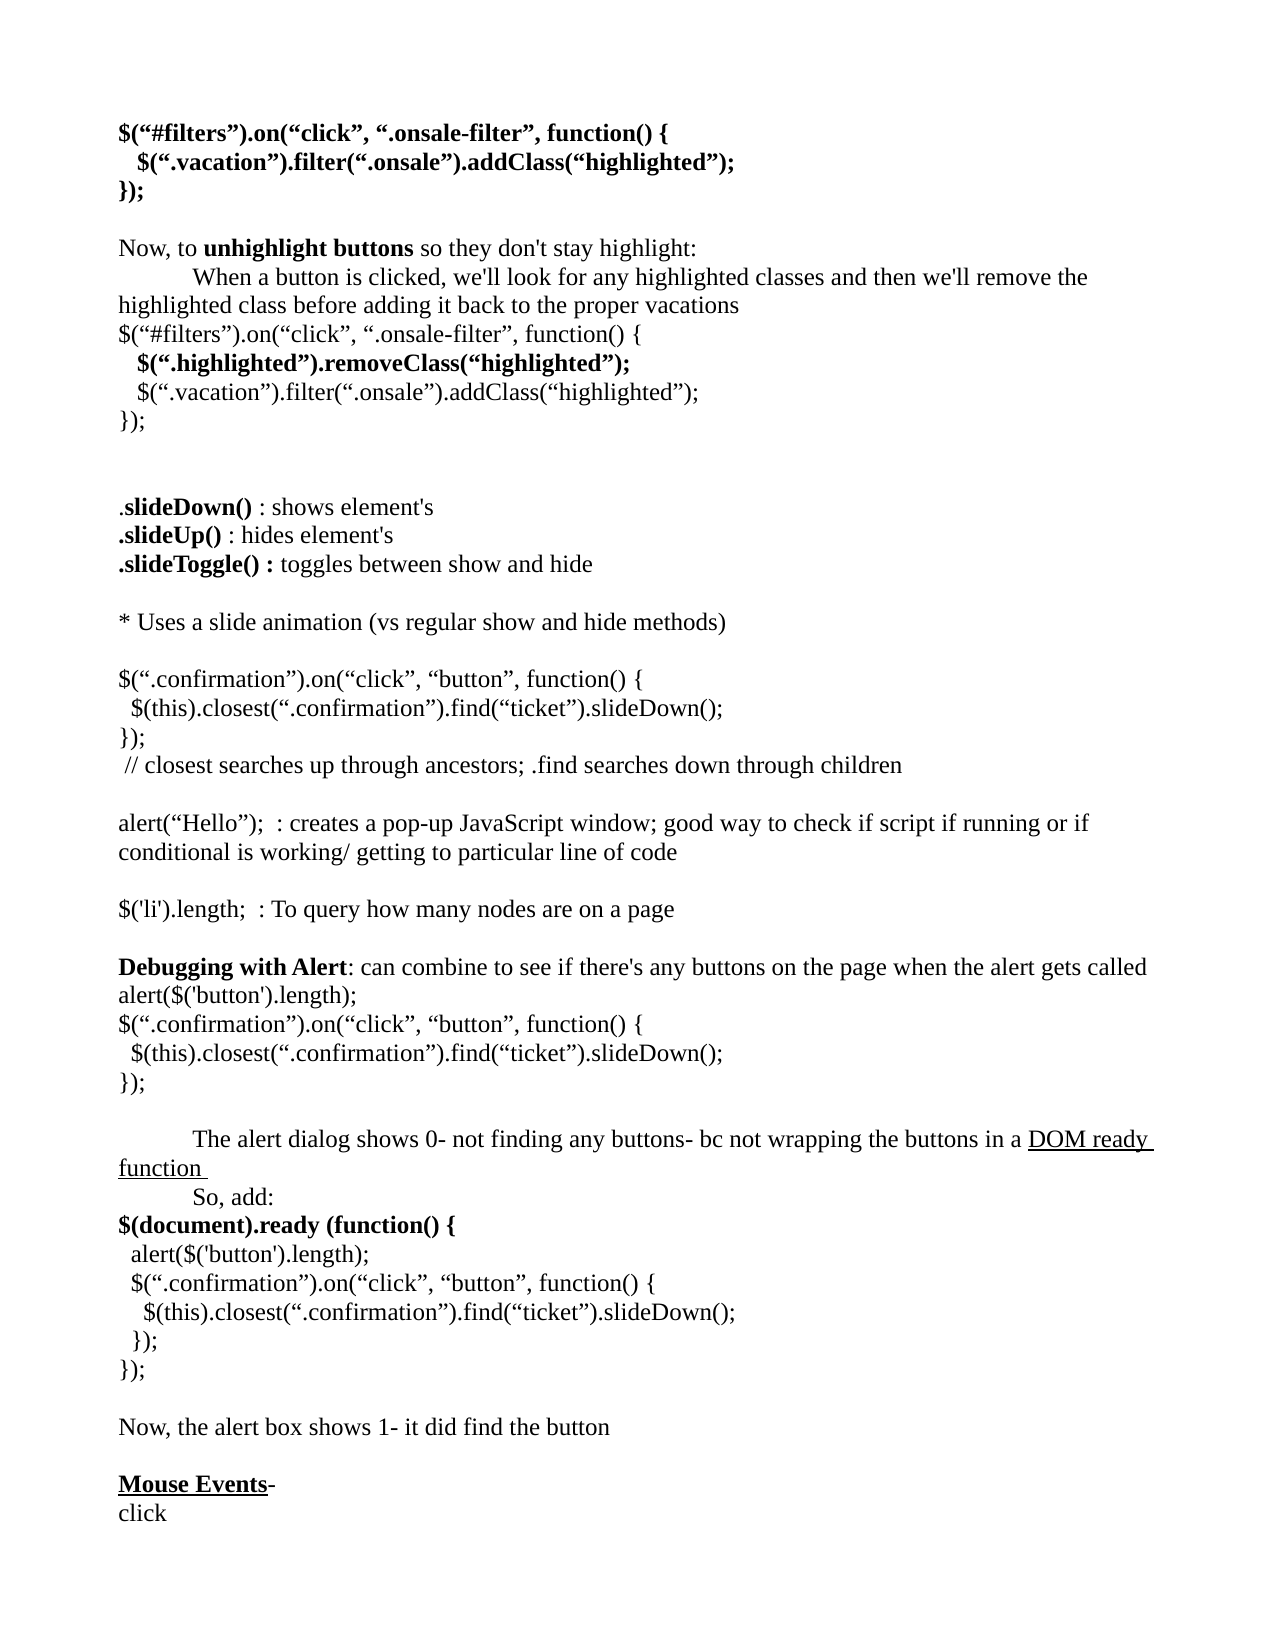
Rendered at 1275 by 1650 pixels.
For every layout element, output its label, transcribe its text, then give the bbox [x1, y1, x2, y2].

text .slideDown() : shows element's [118, 492, 1157, 521]
text Debugging with Alert: can combine to see if there's any buttons on the page when the alert gets called [118, 952, 1157, 981]
text alert(“Hello”); : creates a pop-up JavaScript window; good way to check if script if running or if conditional is working/ getting to particular line of code [118, 808, 1157, 866]
text $(“#filters”).on(“click”, “.onsale-filter”, function() { [118, 319, 1157, 348]
text Now, to unhighlight buttons so they don't stay highlight: [118, 233, 1157, 262]
text Now, the alert box shows 1- it did find the button [118, 1412, 1157, 1441]
text $(“.highlighted”).removeClass(“highlighted”); [118, 348, 1157, 377]
text $(“.confirmation”).on(“click”, “button”, function() { $(this).closest(“.confirmation”).find(“ticket”).slideDown(); }); }); [118, 1268, 1157, 1383]
text $(“.vacation”).filter(“.onsale”).addClass(“highlighted”); [118, 377, 1157, 406]
text .slideToggle() : toggles between show and hide [118, 549, 1157, 578]
text $(document).ready (function() { [118, 1211, 1157, 1239]
text click [118, 1498, 1157, 1527]
text * Uses a slide animation (vs regular show and hide methods) [118, 607, 1157, 636]
text }); [118, 406, 1157, 434]
text }); [118, 176, 1157, 204]
text $(“.confirmation”).on(“click”, “button”, function() { $(this).closest(“.confirmation”).find(“ticket”).slideDown(); }); // closest searches up through ancestors; .find searches down through children [118, 664, 1157, 779]
text $('li').length; : To query how many nodes are on a page [118, 894, 1157, 923]
text Mouse Events- [118, 1469, 1157, 1498]
text $(“#filters”).on(“click”, “.onsale-filter”, function() { [118, 118, 1157, 147]
text .slideUp() : hides element's [118, 521, 1157, 549]
text $(“.vacation”).filter(“.onsale”).addClass(“highlighted”); [118, 147, 1157, 176]
text alert($('button').length); [118, 1239, 1157, 1268]
text When a button is clicked, we'll look for any highlighted classes and then we'll remove the highlighted class before adding it back to the proper vacations [118, 262, 1157, 319]
text alert($('button').length); [118, 981, 1157, 1009]
text $(“.confirmation”).on(“click”, “button”, function() { $(this).closest(“.confirmation”).find(“ticket”).slideDown(); }); [118, 1009, 1157, 1096]
text The alert dialog shows 0- not finding any buttons- bc not wrapping the buttons in a DOM ready function [118, 1124, 1157, 1182]
text So, add: [118, 1182, 1157, 1211]
